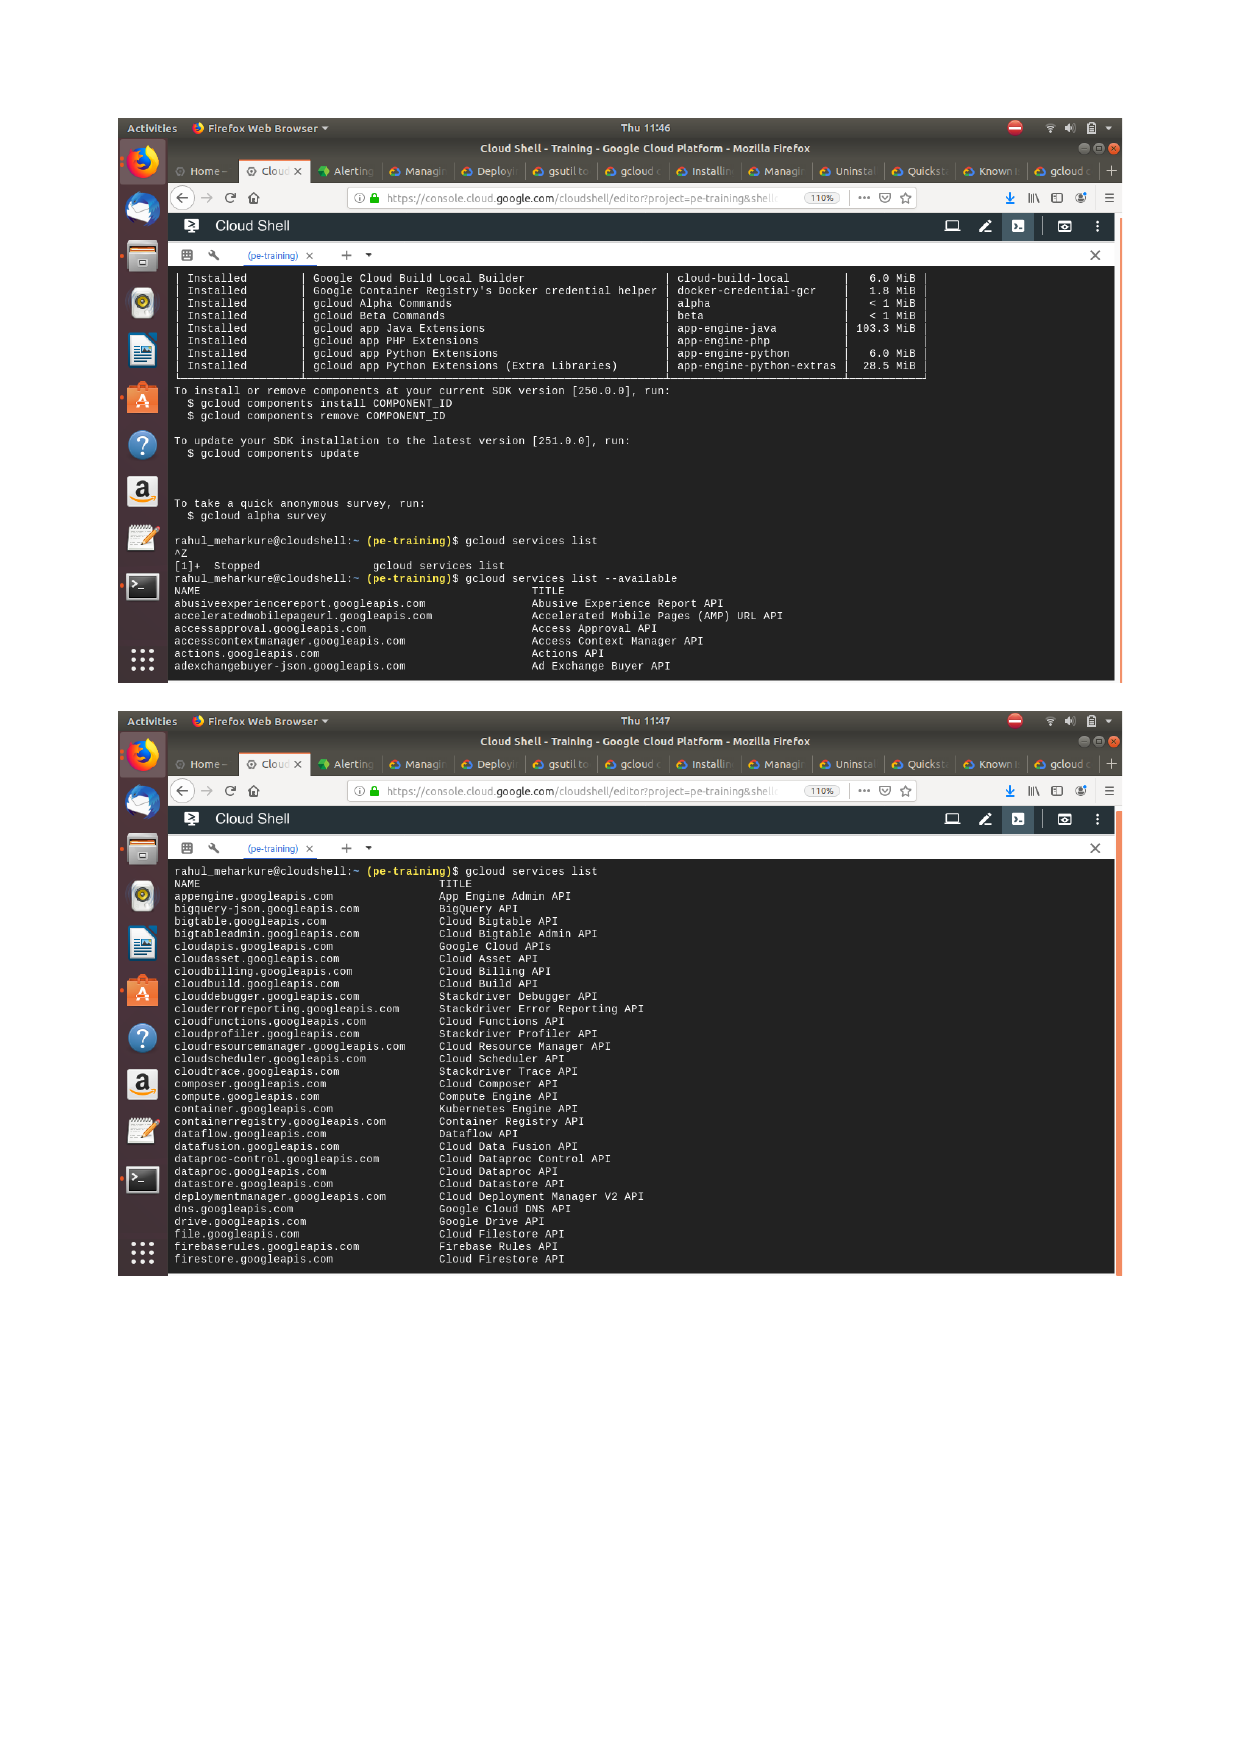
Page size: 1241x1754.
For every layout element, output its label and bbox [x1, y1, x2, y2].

picture [118, 711, 1123, 1276]
picture [118, 118, 1123, 683]
